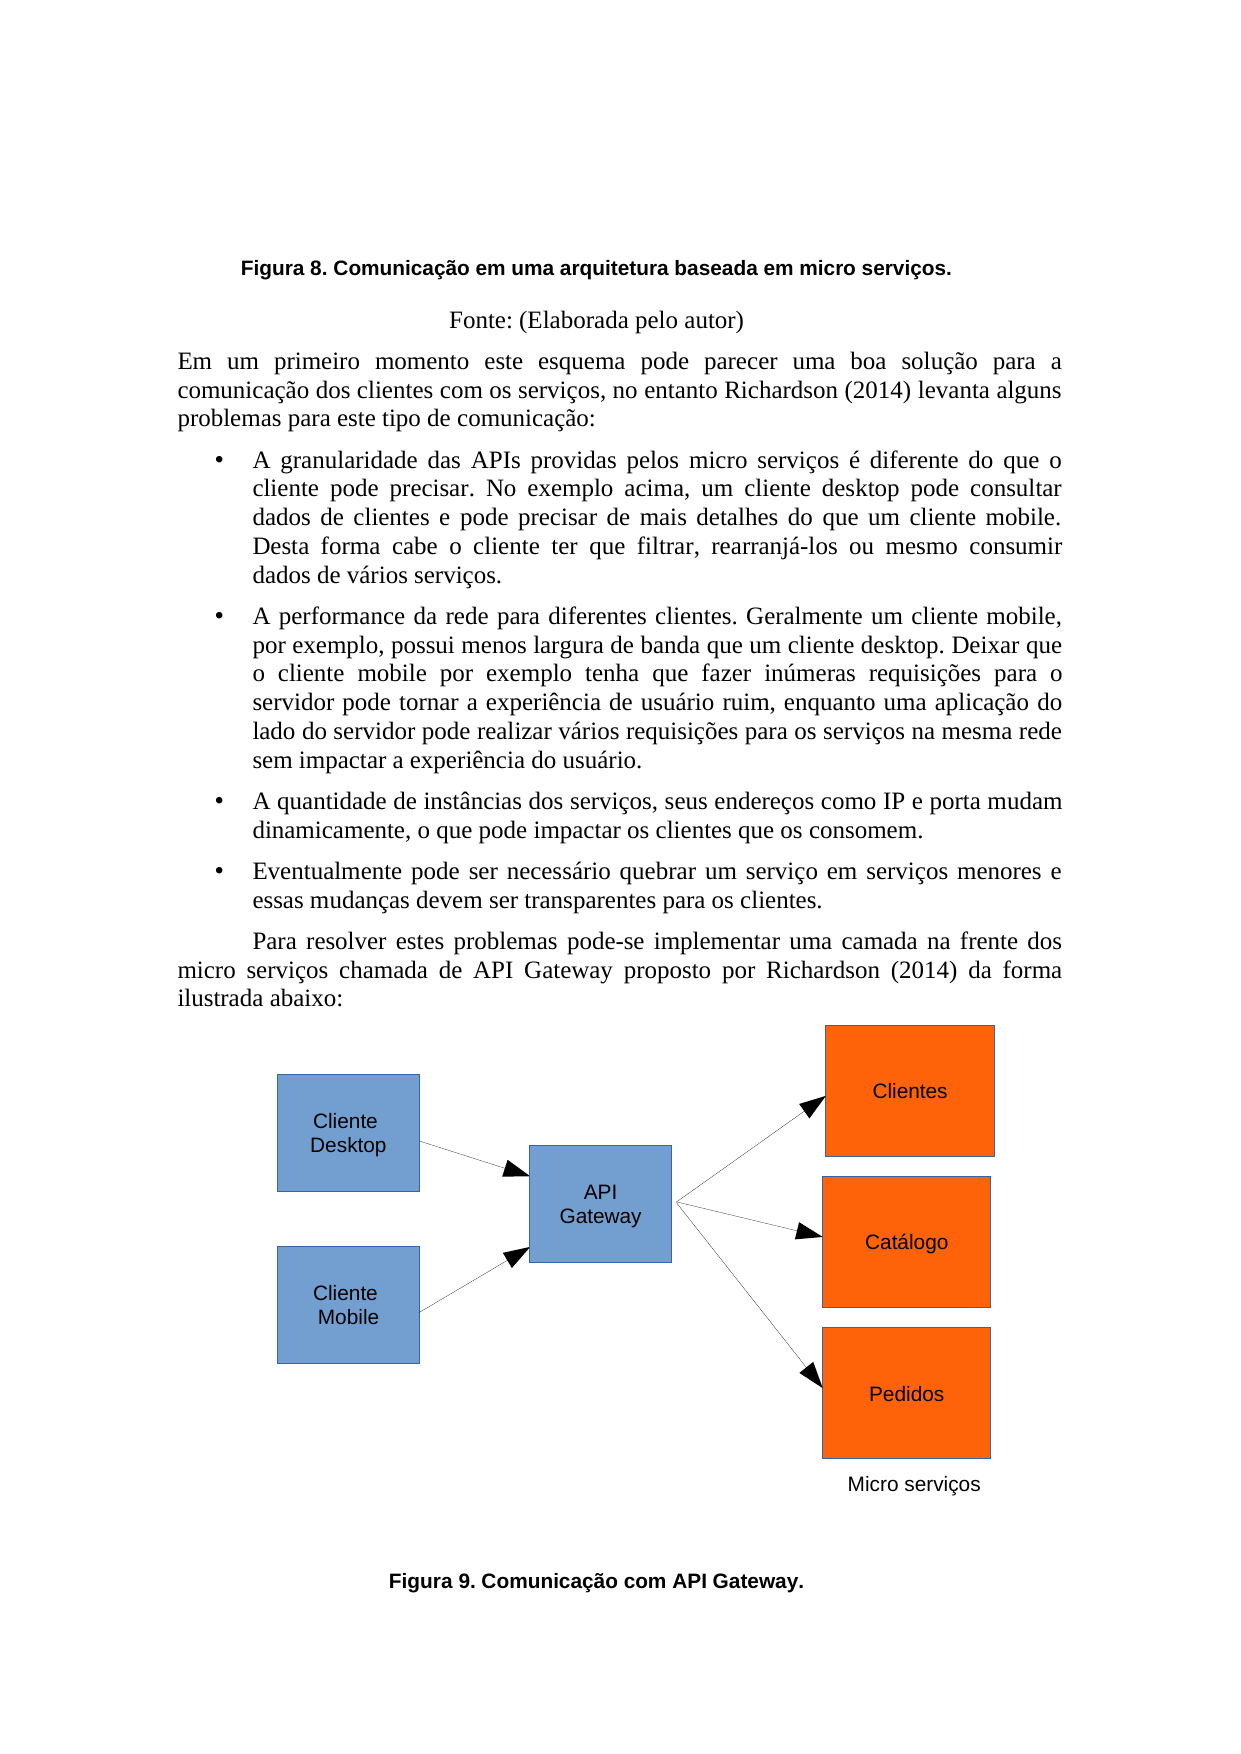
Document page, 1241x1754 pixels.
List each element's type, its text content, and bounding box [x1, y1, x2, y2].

list Eventualmente pode ser necessário quebrar um serviço em serviços menores e essas mudanças devem ser transparentes para os clientes. [215, 856, 1063, 913]
text Fonte: (Elaborada pelo autor) [177, 305, 1016, 333]
list A performance da rede para diferentes clientes. Geralmente um cliente mobile, por exemplo, possui menos largura de banda que um cliente desktop. Deixar que o cliente mobile por exemplo tenha que fazer inúmeras requisições para o servidor pode tornar a experiência de usuário ruim, enquanto uma aplicação do lado do servidor pode realizar vários requisições para os serviços na mesma rede sem impactar a experiência do usuário. [215, 601, 1063, 773]
text Figura 9. Comunicação com API Gateway. [177, 1569, 1016, 1593]
text Para resolver estes problemas pode-se implementar uma camada na frente dos micro serviços chamada de API Gateway proposto por Richardson (2014) da forma ilustrada abaixo: [177, 926, 1063, 1012]
text Em um primeiro momento este esquema pode parecer uma boa solução para a comunicação dos clientes com os serviços, no entanto Richardson (2014) levanta alguns problemas para este tipo de comunicação: [177, 346, 1063, 432]
list A quantidade de instâncias dos serviços, seus endereços como IP e porta mudam dinamicamente, o que pode impactar os clientes que os consomem. [215, 786, 1063, 843]
list A granularidade das APIs providas pelos micro serviços é diferente do que o cliente pode precisar. No exemplo acima, um cliente desktop pode consultar dados de clientes e pode precisar de mais detalhes do que um cliente mobile. Desta forma cabe o cliente ter que filtrar, rearranjá-los ou mesmo consumir dados de vários serviços. [215, 445, 1063, 588]
text Figura 8. Comunicação em uma arquitetura baseada em micro serviços. [177, 256, 1016, 280]
